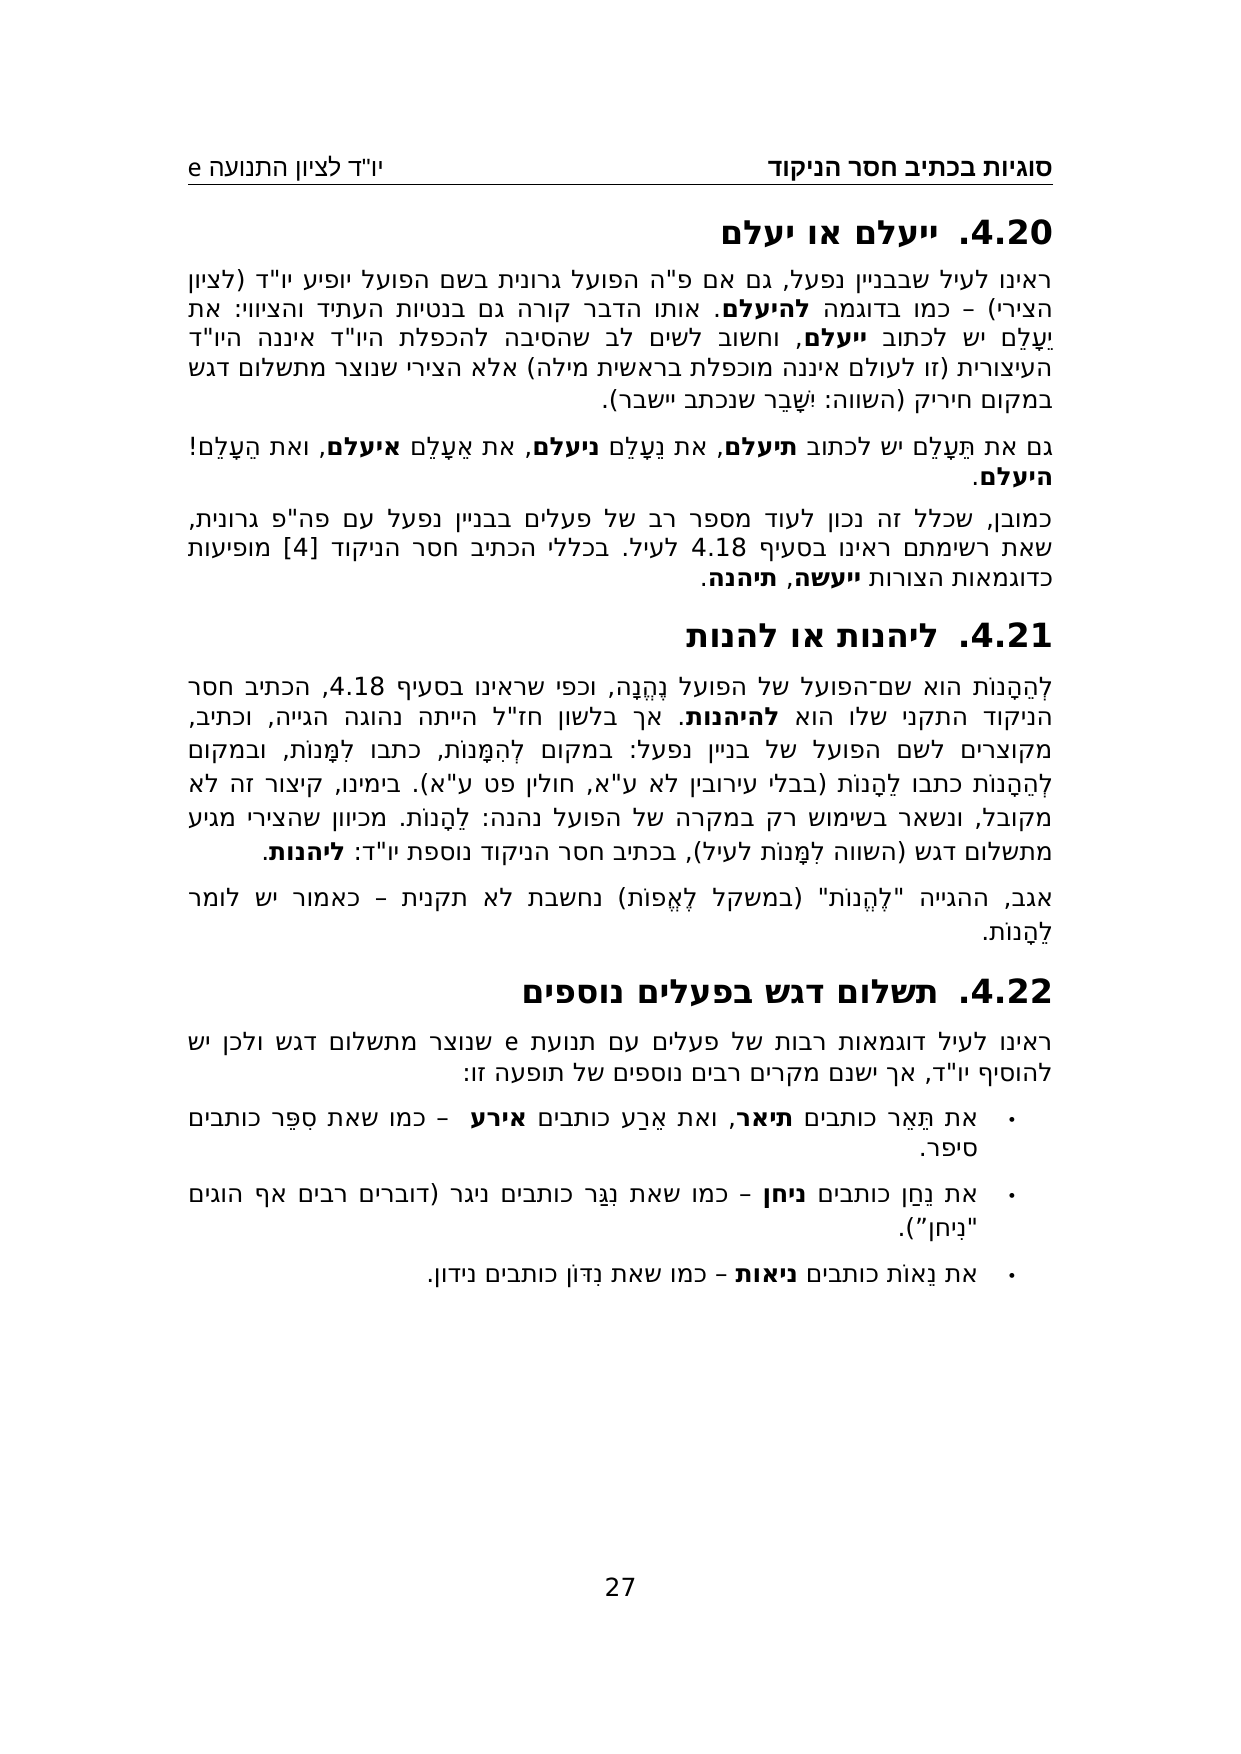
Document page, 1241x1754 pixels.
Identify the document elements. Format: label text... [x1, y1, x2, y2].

text ראינו לעיל דוגמאות רבות של פעלים עם תנועת e שנוצר מתשלום דגש ולכן יש להוסיף יו"ד, אך ישנם מקרים רבים נוספים של תופעה זו: [187, 1024, 1053, 1087]
list את נֵחַן כותבים ניחן – כמו שאת נִגַּר כותבים ניגר (דוברים רבים אף הוגים "נִיחן”). [187, 1175, 1016, 1243]
list את תֵּאֵר כותבים תיאר, ואת אֵרַע כותבים אירע – כמו שאת סִפֵּר כותבים סיפר. [187, 1099, 1016, 1163]
subtitle תשלום דגש בפעלים נוספים [187, 973, 1053, 1011]
text אגב, ההגייה "לֶהֱנוֹת" (במשקל לֶאֱפוֹת) נחשבת לא תקנית – כאמור יש לומר לֵהָנוֹת. [187, 880, 1053, 948]
text גם את תֵּעָלֵם יש לכתוב תיעלם, את נֵעָלֵם ניעלם, את אֵעָלֵם איעלם, ואת הֵעָלֵם! היעלם. [187, 429, 1053, 492]
text לְהֵהָנוֹת הוא שם־הפועל של הפועל נֶהֱנָה, וכפי שראינו בסעיף 4.18, הכתיב חסר הניקוד התקני שלו הוא להיהנות. אך בלשון חז"ל הייתה נהוגה הגייה, וכתיב, מקוצרים לשם הפועל של בניין נפעל: במקום לְהִמָּנוֹת, כתבו לִמָּנוֹת, ובמקום לְהֵהָנוֹת כתבו לֵהָנוֹת (בבלי עירובין לא ע"א, חולין פט ע"א). בימינו, קיצור זה לא מקובל, ונשאר בשימוש רק במקרה של הפועל נהנה: לֵהָנוֹת. מכיוון שהצירי מגיע מתשלום דגש (השווה לִמָּנוֹת לעיל), בכתיב חסר הניקוד נוספת יו"ד: ליהנות. [187, 668, 1053, 867]
text ראינו לעיל שבבניין נפעל, גם אם פ"ה הפועל גרונית בשם הפועל יופיע יו"ד (לציון הצירי) – כמו בדוגמה להיעלם. אותו הדבר קורה גם בנטיות העתיד והציווי: את יֵעָלֵם יש לכתוב ייעלם, וחשוב לשים לב שהסיבה להכפלת היו"ד איננה היו"ד העיצורית (זו לעולם איננה מוכפלת בראשית מילה) אלא הצירי שנוצר מתשלום דגש במקום חיריק (השווה: יִשָּׁבֵר שנכתב יישבר). [187, 265, 1053, 416]
subtitle ליהנות או להנות [187, 617, 1053, 656]
subtitle ייעלם או יעלם [187, 214, 1053, 253]
list את נֵאוֹת כותבים ניאות – כמו שאת נִדּוֹן כותבים נידון. [187, 1256, 1016, 1289]
text כמובן, שכלל זה נכון לעוד מספר רב של פעלים בבניין נפעל עם פה"פ גרונית, שאת רשימתם ראינו בסעיף 4.18 לעיל. בכללי הכתיב חסר הניקוד [4] מופיעות כדוגמאות הצורות ייעשה, תיהנה. [187, 504, 1053, 592]
